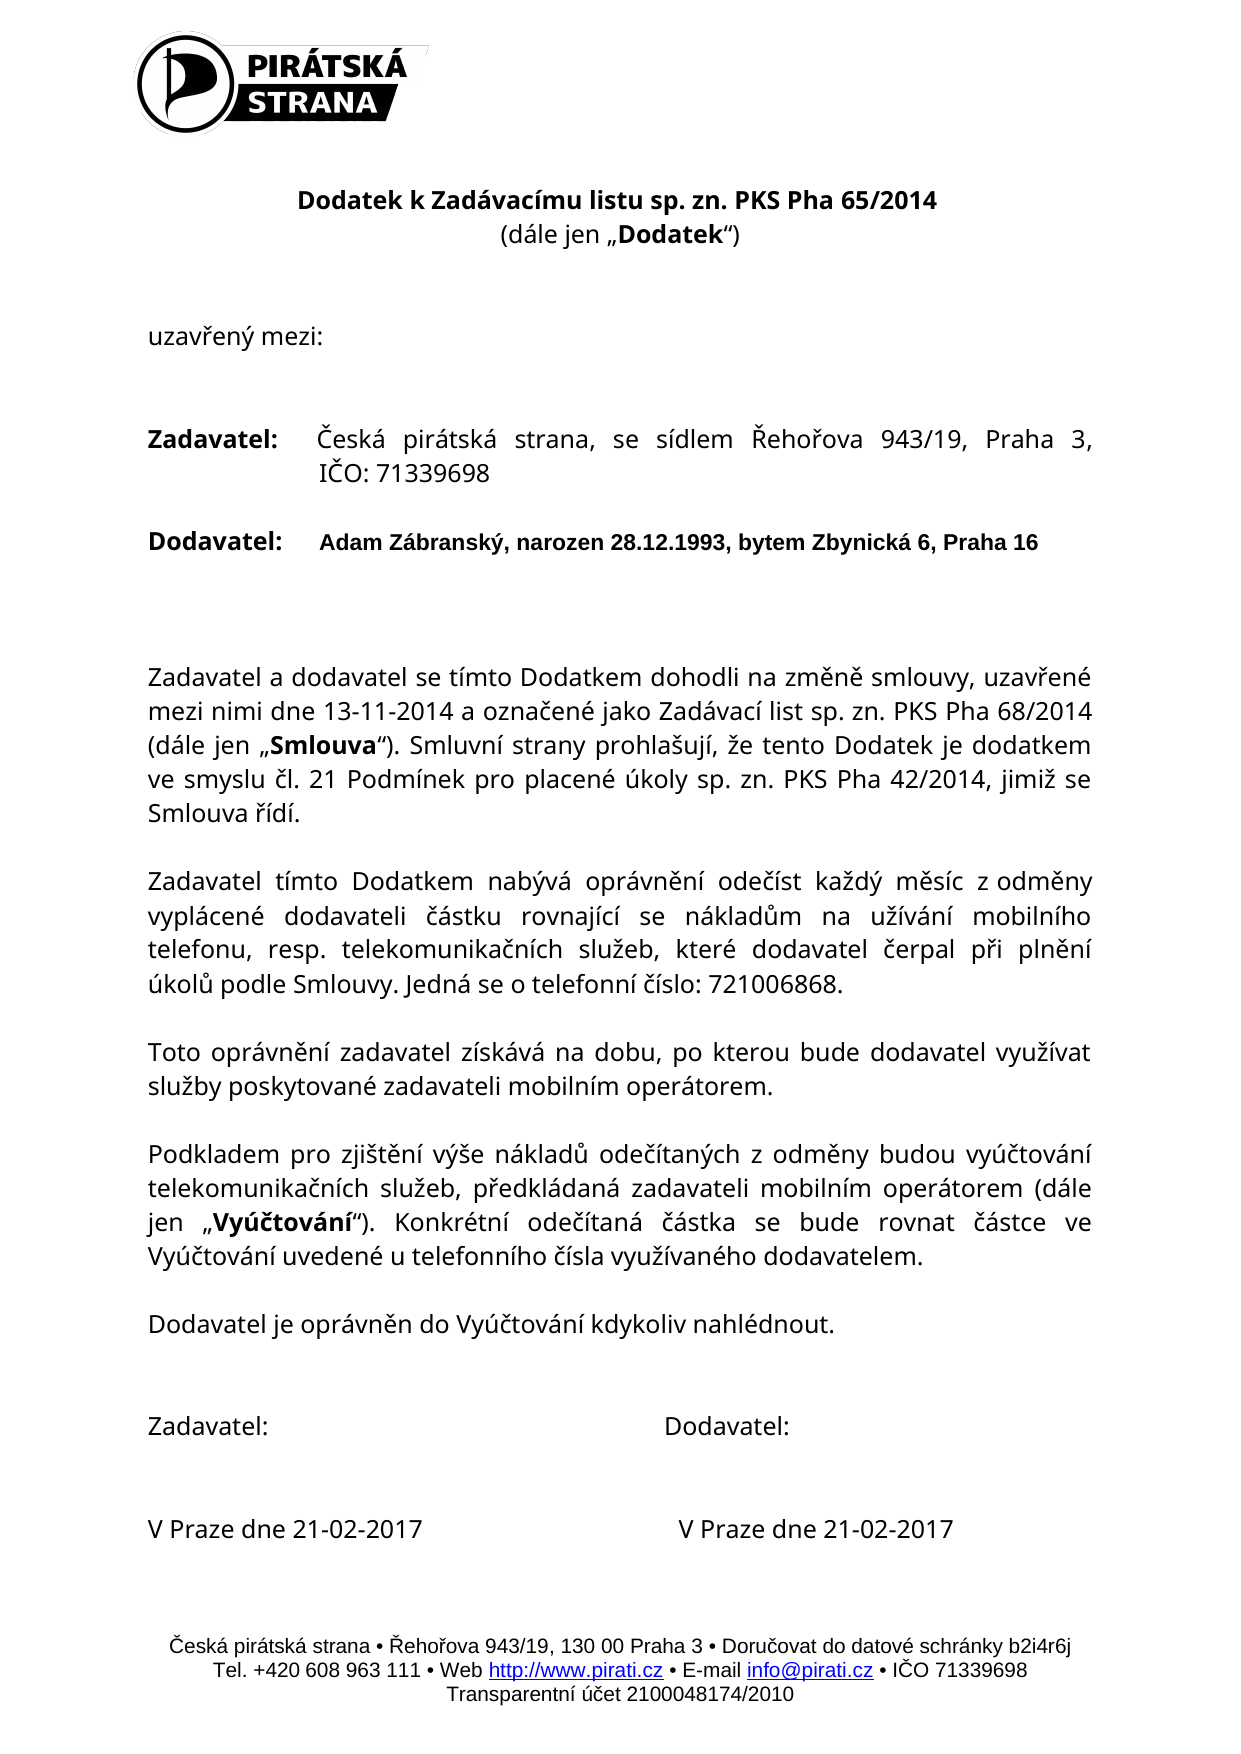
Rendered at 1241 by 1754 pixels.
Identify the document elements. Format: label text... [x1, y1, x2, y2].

text Dodavatel je oprávněn do Vyúčtování kdykoliv nahlédnout. [148, 1307, 1093, 1341]
text Zadavatel: Česká pirátská strana, se sídlem Řehořova 943/19, Praha 3, IČO: 71339698 [148, 421, 1093, 489]
text Podkladem pro zjištění výše nákladů odečítaných z odměny budou vyúčtování telekomunikačních služeb, předkládaná zadavateli mobilním operátorem (dále jen „Vyúčtování“). Konkrétní odečítaná částka se bude rovnat částce ve Vyúčtování uvedené u telefonního čísla využívaného dodavatelem. [148, 1137, 1093, 1273]
picture [133, 31, 429, 137]
text Zadavatel tímto Dodatkem nabývá oprávnění odečíst každý měsíc z odměny vyplácené dodavateli částku rovnající se nákladům na užívání mobilního telefonu, resp. telekomunikačních služeb, které dodavatel čerpal při plnění úkolů podle Smlouvy. Jedná se o telefonní číslo: 721006868. [148, 864, 1093, 1000]
text Toto oprávnění zadavatel získává na dobu, po kterou bude dodavatel využívat služby poskytované zadavateli mobilním operátorem. [148, 1034, 1093, 1102]
text (dále jen „Dodatek“) [148, 217, 1093, 251]
text Zadavatel a dodavatel se tímto Dodatkem dohodli na změně smlouvy, uzavřené mezi nimi dne 13-11-2014 a označené jako Zadávací list sp. zn. PKS Pha 68/2014 (dále jen „Smlouva“). Smluvní strany prohlašují, že tento Dodatek je dodatkem ve smyslu čl. 21 Podmínek pro placené úkoly sp. zn. PKS Pha 42/2014, jimiž se Smlouva řídí. [148, 660, 1093, 830]
text Zadavatel: Dodavatel: [148, 1409, 1093, 1443]
text uzavřený mezi: [148, 319, 1093, 353]
text V Praze dne 21-02-2017 V Praze dne 21-02-2017 [148, 1511, 1093, 1545]
text Dodatek k Zadávacímu listu sp. zn. PKS Pha 65/2014 [148, 183, 1093, 217]
text Dodavatel: Adam Zábranský, narozen 28.12.1993, bytem Zbynická 6, Praha 16 [148, 523, 1093, 557]
